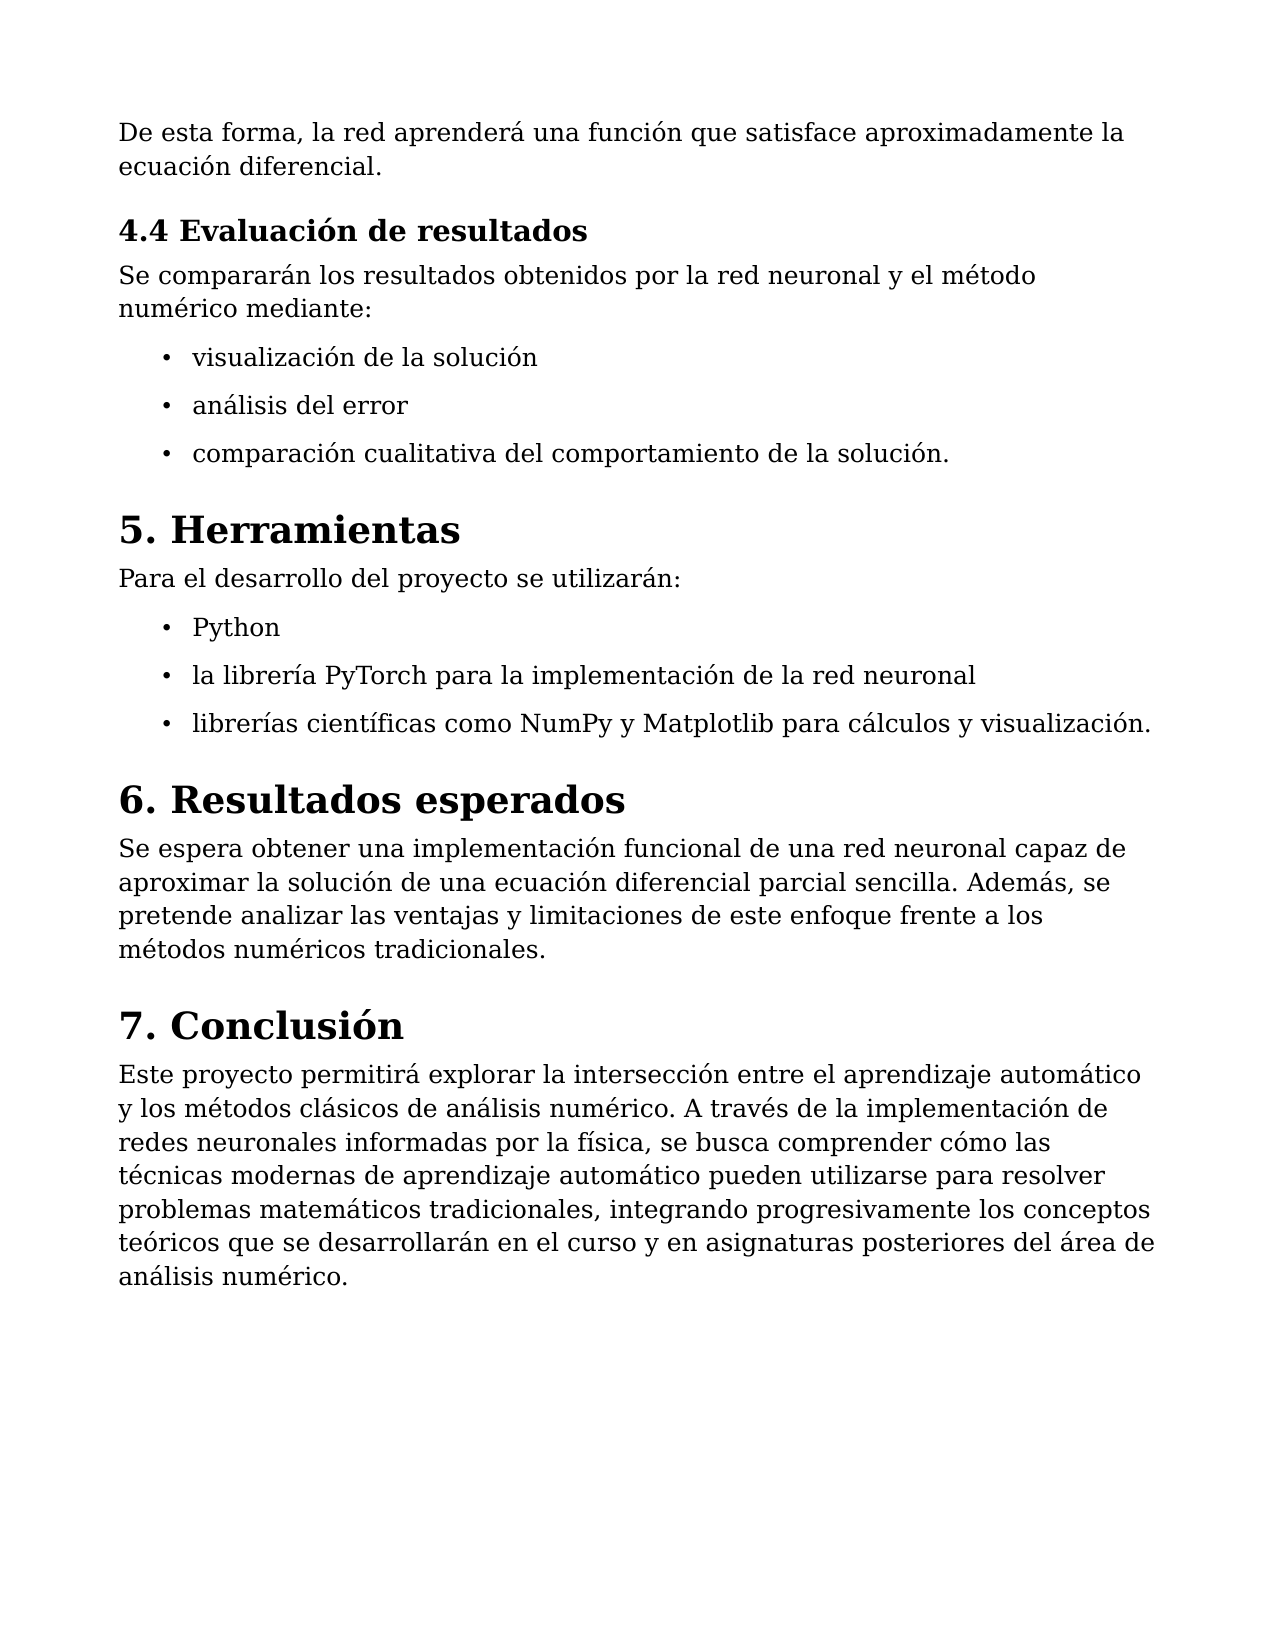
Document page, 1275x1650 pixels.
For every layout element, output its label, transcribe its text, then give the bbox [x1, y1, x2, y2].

list comparación cualitativa del comportamiento de la solución. [162, 439, 1157, 468]
list visualización de la solución [162, 343, 1157, 372]
list la librería PyTorch para la implementación de la red neuronal [162, 661, 1157, 690]
text De esta forma, la red aprenderá una función que satisface aproximadamente la ecuación diferencial. [118, 118, 1157, 181]
subtitle 6. Resultados esperados [118, 778, 1157, 822]
text Este proyecto permitirá explorar la intersección entre el aprendizaje automático y los métodos clásicos de análisis numérico. A través de la implementación de redes neuronales informadas por la física, se busca comprender cómo las técnicas modernas de aprendizaje automático pueden utilizarse para resolver problemas matemáticos tradicionales, integrando progresivamente los conceptos teóricos que se desarrollarán en el curso y en asignaturas posteriores del área de análisis numérico. [118, 1061, 1157, 1291]
list Python [162, 613, 1157, 642]
text Se compararán los resultados obtenidos por la red neuronal y el método numérico mediante: [118, 261, 1157, 324]
text Para el desarrollo del proyecto se utilizarán: [118, 564, 1157, 594]
subtitle 5. Herramientas [118, 508, 1157, 552]
list librerías científicas como NumPy y Matplotlib para cálculos y visualización. [162, 709, 1157, 738]
text Se espera obtener una implementación funcional de una red neuronal capaz de aproximar la solución de una ecuación diferencial parcial sencilla. Además, se pretende analizar las ventajas y limitaciones de este enfoque frente a los métodos numéricos tradicionales. [118, 834, 1157, 964]
subtitle 7. Conclusión [118, 1004, 1157, 1048]
subtitle 4.4 Evaluación de resultados [118, 214, 1157, 249]
list análisis del error [162, 391, 1157, 420]
